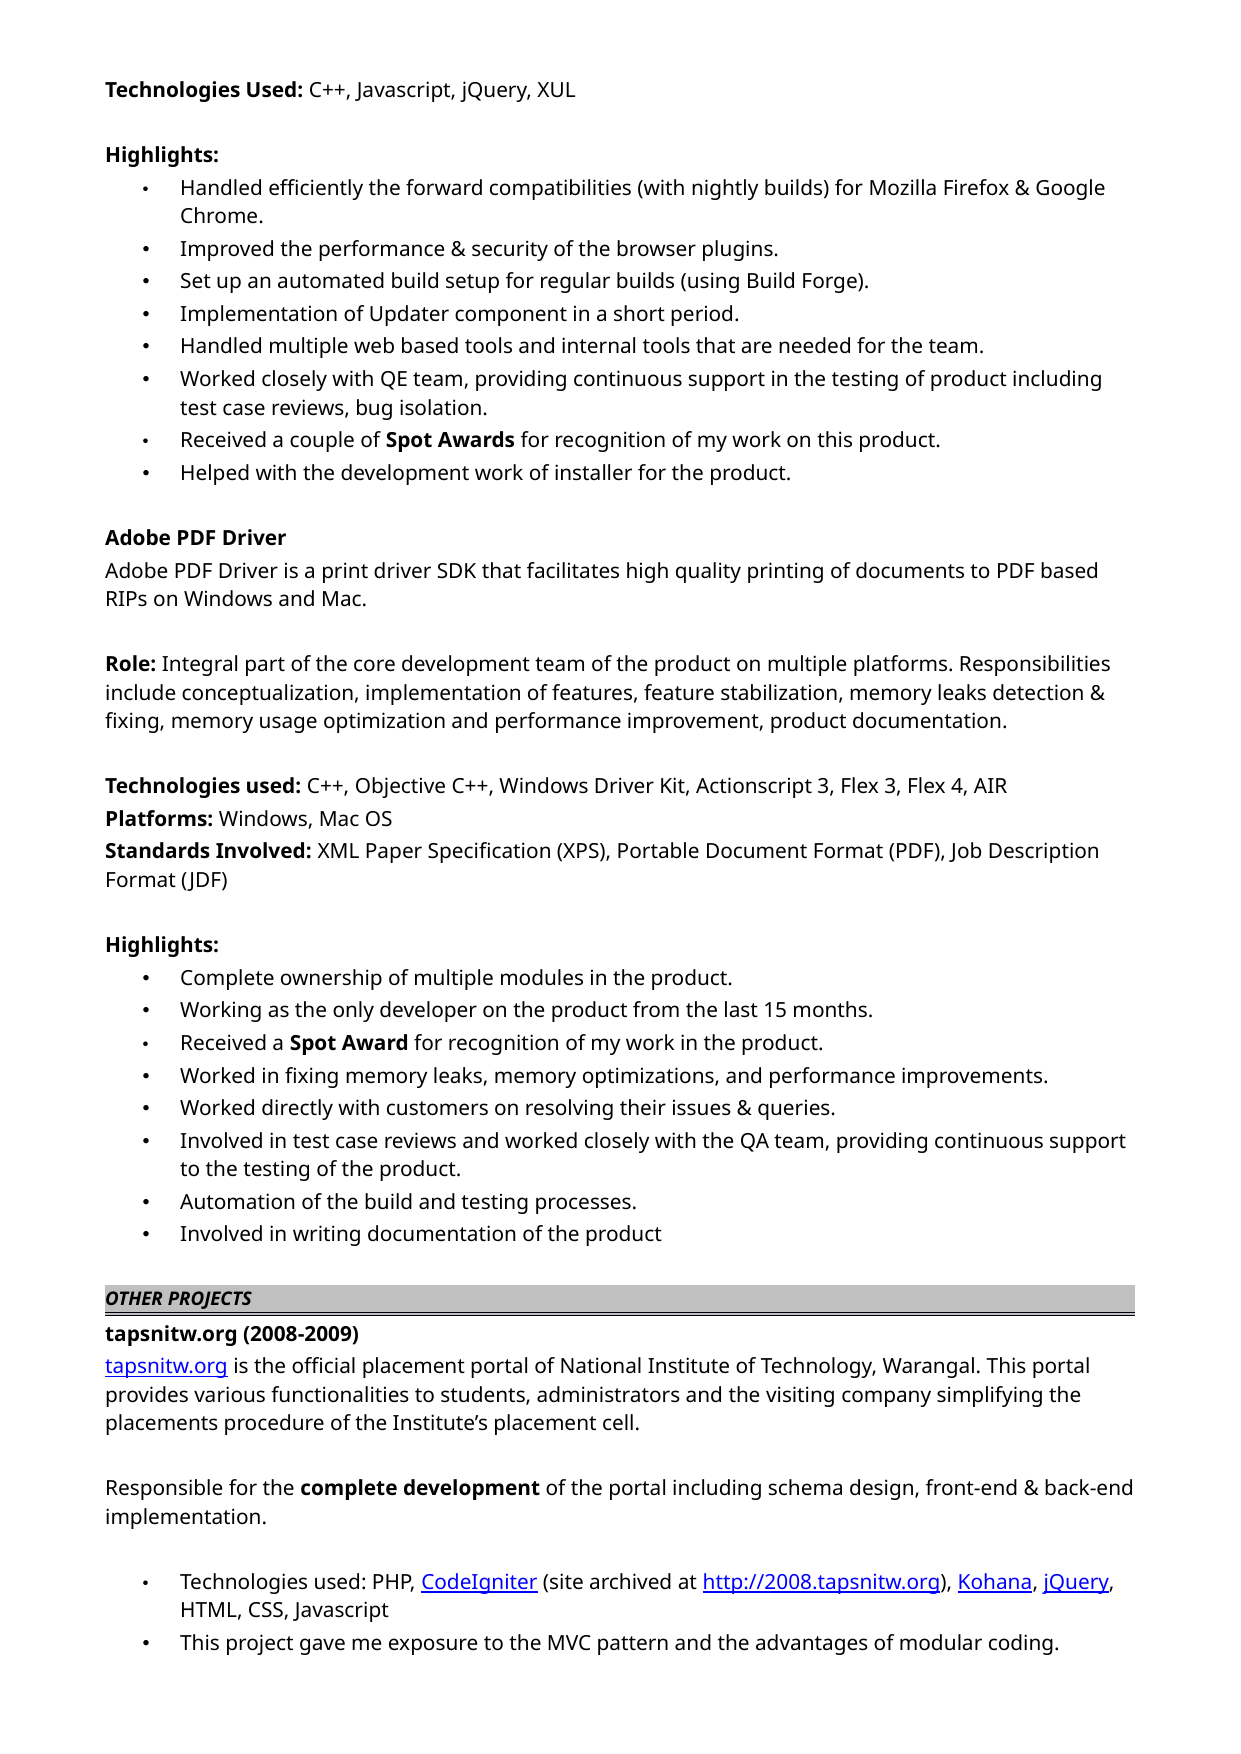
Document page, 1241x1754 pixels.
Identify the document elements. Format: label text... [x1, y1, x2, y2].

text tapsnitw.org is the official placement portal of National Institute of Technology, Warangal. This portal provides various functionalities to students, administrators and the visiting company simplifying the placements procedure of the Institute’s placement cell. [105, 1351, 1135, 1437]
list Involved in writing documentation of the product [142, 1219, 1135, 1248]
list Working as the only developer on the product from the last 15 months. [142, 996, 1135, 1024]
text Adobe PDF Driver [105, 523, 1135, 552]
list Set up an automated build setup for regular builds (using Build Forge). [142, 266, 1135, 295]
list Improved the performance & security of the browser plugins. [142, 234, 1135, 262]
list Automation of the build and testing processes. [142, 1187, 1135, 1215]
text Standards Involved: XML Paper Specification (XPS), Portable Document Format (PDF), Job Description Format (JDF) [105, 837, 1135, 893]
list Helped with the development work of installer for the product. [142, 458, 1135, 486]
list This project gave me exposure to the MVC pattern and the advantages of modular coding. [142, 1628, 1135, 1657]
text Platforms: Windows, Mac OS [105, 804, 1135, 832]
text Role: Integral part of the core development team of the product on multiple platforms. Responsibilities include conceptualization, implementation of features, feature stabilization, memory leaks detection & fixing, memory usage optimization and performance improvement, product documentation. [105, 649, 1135, 735]
list Worked closely with QE team, providing continuous support in the testing of product including test case reviews, bug isolation. [142, 364, 1135, 421]
list Technologies used: PHP, CodeIgniter (site archived at http://2008.tapsnitw.org), Kohana, jQuery, HTML, CSS, Javascript [142, 1567, 1135, 1624]
text Highlights: [105, 930, 1135, 959]
text Responsible for the complete development of the portal including schema design, front-end & back-end implementation. [105, 1473, 1135, 1530]
list Worked in fixing memory leaks, memory optimizations, and performance improvements. [142, 1061, 1135, 1089]
list Implementation of Updater component in a short period. [142, 299, 1135, 327]
text OTHER PROJECTS [105, 1285, 1135, 1312]
list Complete ownership of multiple modules in the product. [142, 963, 1135, 991]
text Technologies Used: C++, Javascript, jQuery, XUL [105, 75, 1135, 103]
list Received a couple of Spot Awards for recognition of my work on this product. [142, 425, 1135, 454]
text Adobe PDF Driver is a print driver SDK that facilitates high quality printing of documents to PDF based RIPs on Windows and Mac. [105, 556, 1135, 613]
list Worked directly with customers on resolving their issues & queries. [142, 1093, 1135, 1122]
text tapsnitw.org (2008-2009) [105, 1319, 1135, 1347]
text Highlights: [105, 140, 1135, 169]
list Involved in test case reviews and worked closely with the QA team, providing continuous support to the testing of the product. [142, 1126, 1135, 1183]
text Technologies used: C++, Objective C++, Windows Driver Kit, Actionscript 3, Flex 3, Flex 4, AIR [105, 771, 1135, 800]
list Received a Spot Award for recognition of my work in the product. [142, 1028, 1135, 1057]
list Handled efficiently the forward compatibilities (with nightly builds) for Mozilla Firefox & Google Chrome. [142, 173, 1135, 230]
list Handled multiple web based tools and internal tools that are needed for the team. [142, 332, 1135, 360]
